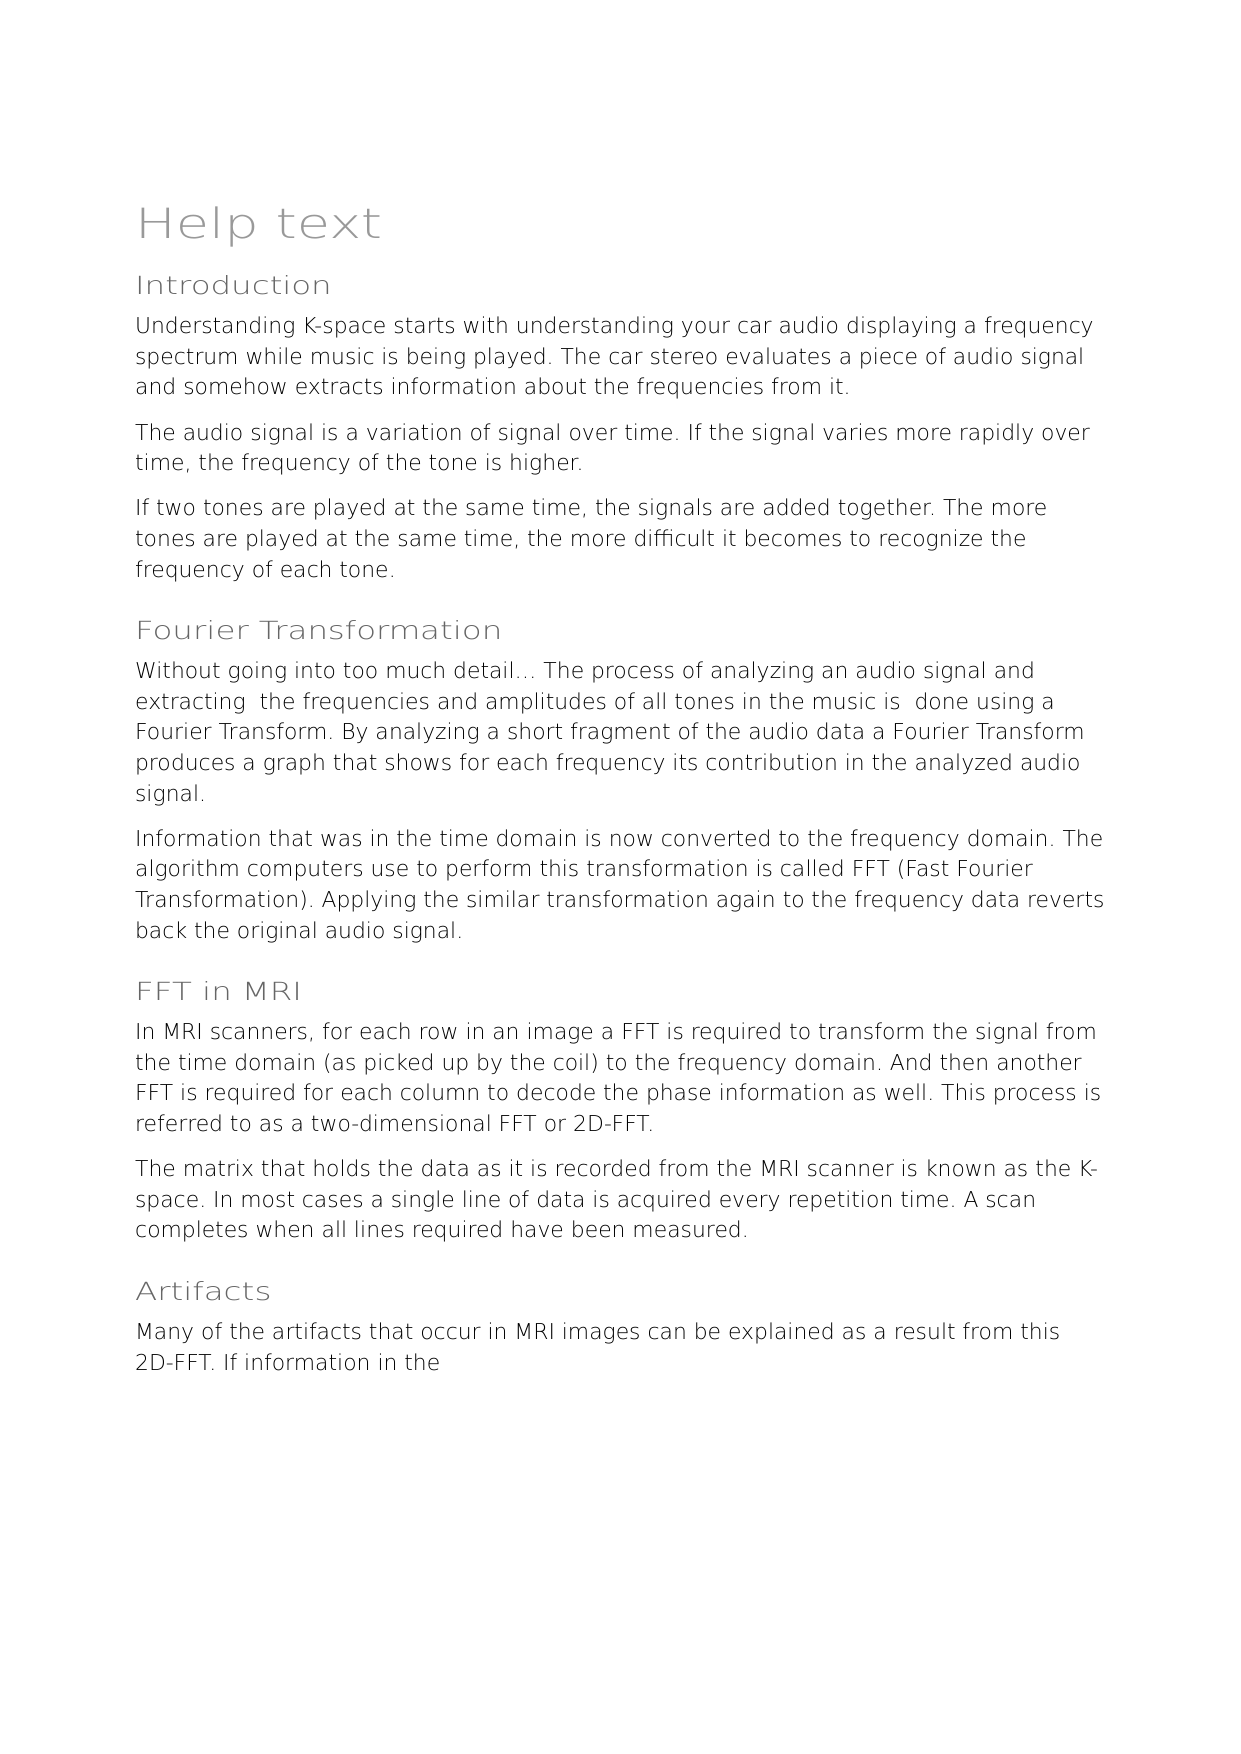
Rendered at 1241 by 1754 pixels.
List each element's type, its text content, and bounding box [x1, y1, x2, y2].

text Understanding K-space starts with understanding your car audio displaying a frequency spectrum while music is being played. The car stereo evaluates a piece of audio signal and somehow extracts information about the frequencies from it. [135, 313, 1106, 400]
text Many of the artifacts that occur in MRI images can be explained as a result from this 2D-FFT. If information in the [135, 1319, 1106, 1375]
subtitle Introduction [135, 272, 1106, 301]
text Information that was in the time domain is now converted to the frequency domain. The algorithm computers use to perform this transformation is called FFT (Fast Fourier Transformation). Applying the similar transformation again to the frequency data reverts back the original audio signal. [135, 826, 1106, 943]
subtitle Help text [135, 199, 1106, 248]
text The audio signal is a variation of signal over time. If the signal varies more rapidly over time, the frequency of the tone is higher. [135, 420, 1106, 476]
text Without going into too much detail… The process of analyzing an audio signal and extracting the frequencies and amplitudes of all tones in the music is done using a Fourier Transform. By analyzing a short fragment of the audio data a Fourier Transform produces a graph that shows for each frequency its contribution in the analyzed audio signal. [135, 658, 1106, 806]
text If two tones are played at the same time, the signals are added together. The more tones are played at the same time, the more difficult it becomes to recognize the frequency of each tone. [135, 496, 1106, 582]
subtitle Artifacts [135, 1277, 1106, 1307]
text In MRI scanners, for each row in an image a FFT is required to transform the signal from the time domain (as picked up by the coil) to the frequency domain. And then another FFT is required for each column to decode the phase information as well. This process is referred to as a two-dimensional FFT or 2D-FFT. [135, 1019, 1106, 1137]
text The matrix that holds the data as it is recorded from the MRI scanner is known as the K-space. In most cases a single line of data is acquired every repetition time. A scan completes when all lines required have been measured. [135, 1156, 1106, 1243]
subtitle Fourier Transformation [135, 617, 1106, 646]
subtitle FFT in MRI [135, 978, 1106, 1007]
